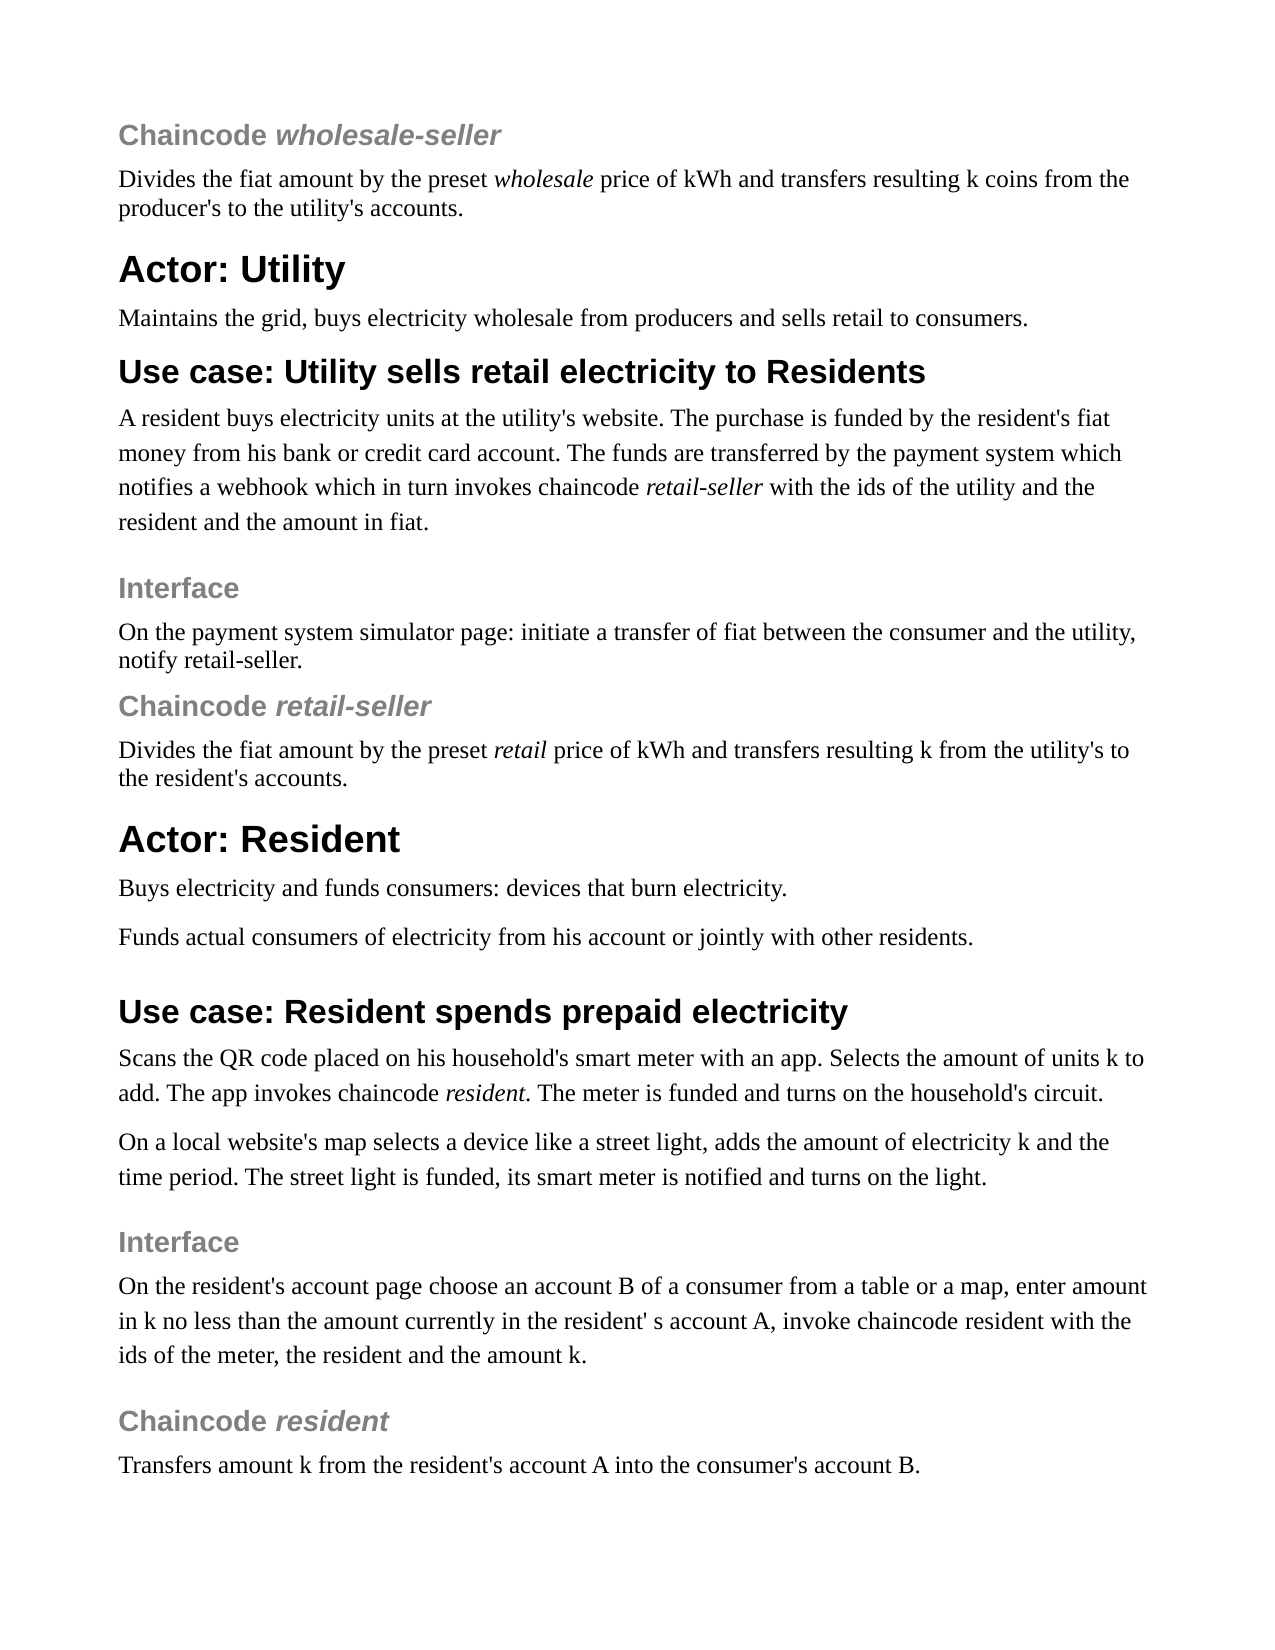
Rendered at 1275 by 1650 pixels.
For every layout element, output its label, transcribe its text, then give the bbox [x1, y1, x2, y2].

text Buys electricity and funds consumers: devices that burn electricity. [118, 873, 1157, 902]
text Funds actual consumers of electricity from his account or jointly with other residents. [118, 922, 1157, 951]
subtitle Interface [118, 1225, 1157, 1259]
text On the resident's account page choose an account B of a consumer from a table or a map, enter amount in k no less than the amount currently in the resident' s account A, invoke chaincode resident with the ids of the meter, the resident and the amount k. [118, 1271, 1157, 1369]
text Maintains the grid, buys electricity wholesale from producers and sells retail to consumers. [118, 303, 1157, 332]
text Divides the fiat amount by the preset retail price of kWh and transfers resulting k from the utility's to the resident's accounts. [118, 735, 1157, 792]
text Transfers amount k from the resident's account A into the consumer's account B. [118, 1450, 1157, 1479]
subtitle Actor: Resident [118, 817, 1157, 861]
text A resident buys electricity units at the utility's website. The purchase is funded by the resident's fiat money from his bank or credit card account. The funds are transferred by the payment system which notifies a webhook which in turn invokes chaincode retail-seller with the ids of the utility and the resident and the amount in fiat. [118, 403, 1157, 536]
text Divides the fiat amount by the preset wholesale price of kWh and transfers resulting k coins from the producer's to the utility's accounts. [118, 164, 1157, 222]
subtitle Chaincode resident [118, 1404, 1157, 1437]
text On the payment system simulator page: initiate a transfer of fiat between the consumer and the utility, notify retail-seller. [118, 617, 1157, 674]
subtitle Use case: Resident spends prepaid electricity [118, 992, 1157, 1031]
text On a local website's map selects a device like a street light, adds the amount of electricity k and the time period. The street light is funded, its smart meter is notified and turns on the light. [118, 1127, 1157, 1190]
subtitle Chaincode wholesale-seller [118, 118, 1157, 152]
text Scans the QR code placed on his household's smart meter with an app. Selects the amount of units k to add. The app invokes chaincode resident. The meter is funded and turns on the household's circuit. [118, 1043, 1157, 1107]
subtitle Chaincode retail-seller [118, 689, 1157, 722]
subtitle Use case: Utility sells retail electricity to Residents [118, 352, 1157, 391]
subtitle Interface [118, 571, 1157, 604]
subtitle Actor: Utility [118, 247, 1157, 290]
